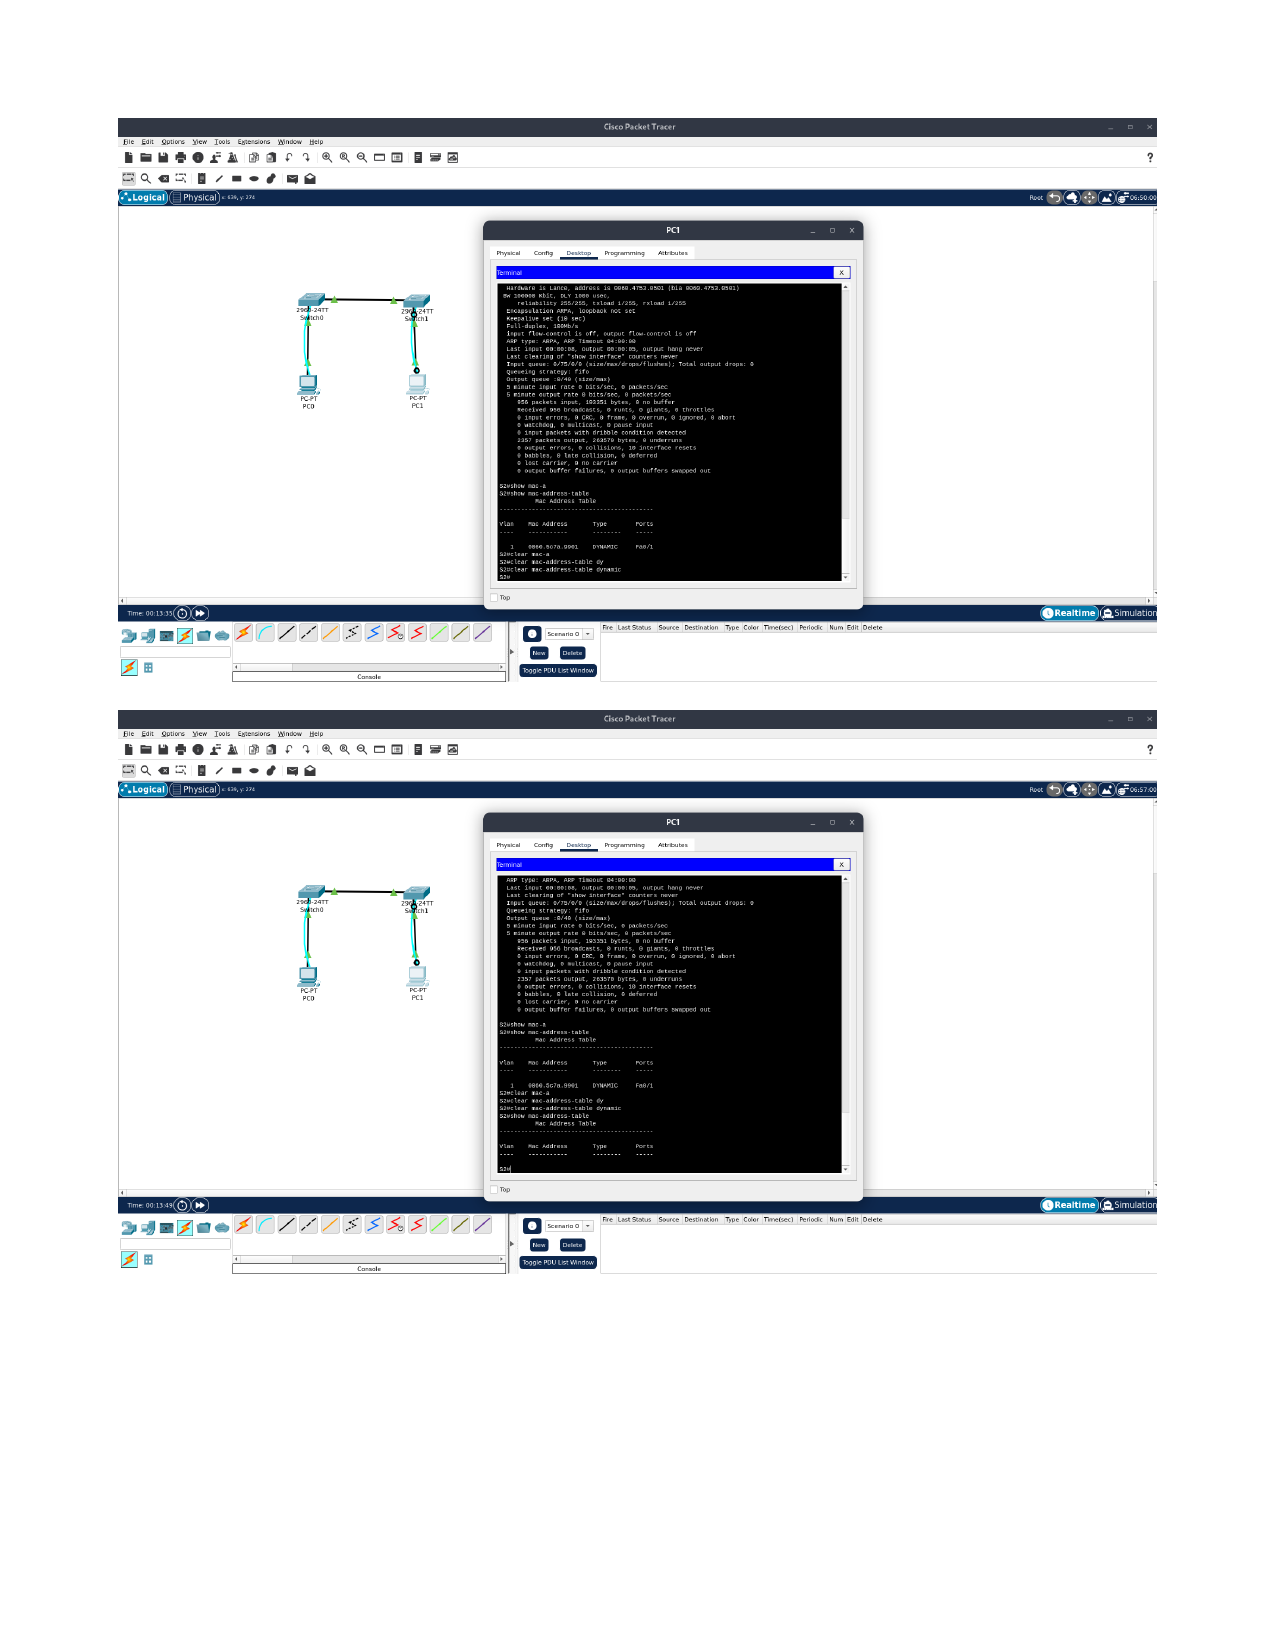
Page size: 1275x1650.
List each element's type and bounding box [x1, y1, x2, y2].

picture [118, 710, 1157, 1274]
picture [142, 195, 153, 201]
picture [142, 787, 153, 793]
picture [156, 195, 164, 200]
picture [156, 787, 164, 792]
picture [118, 118, 1157, 682]
